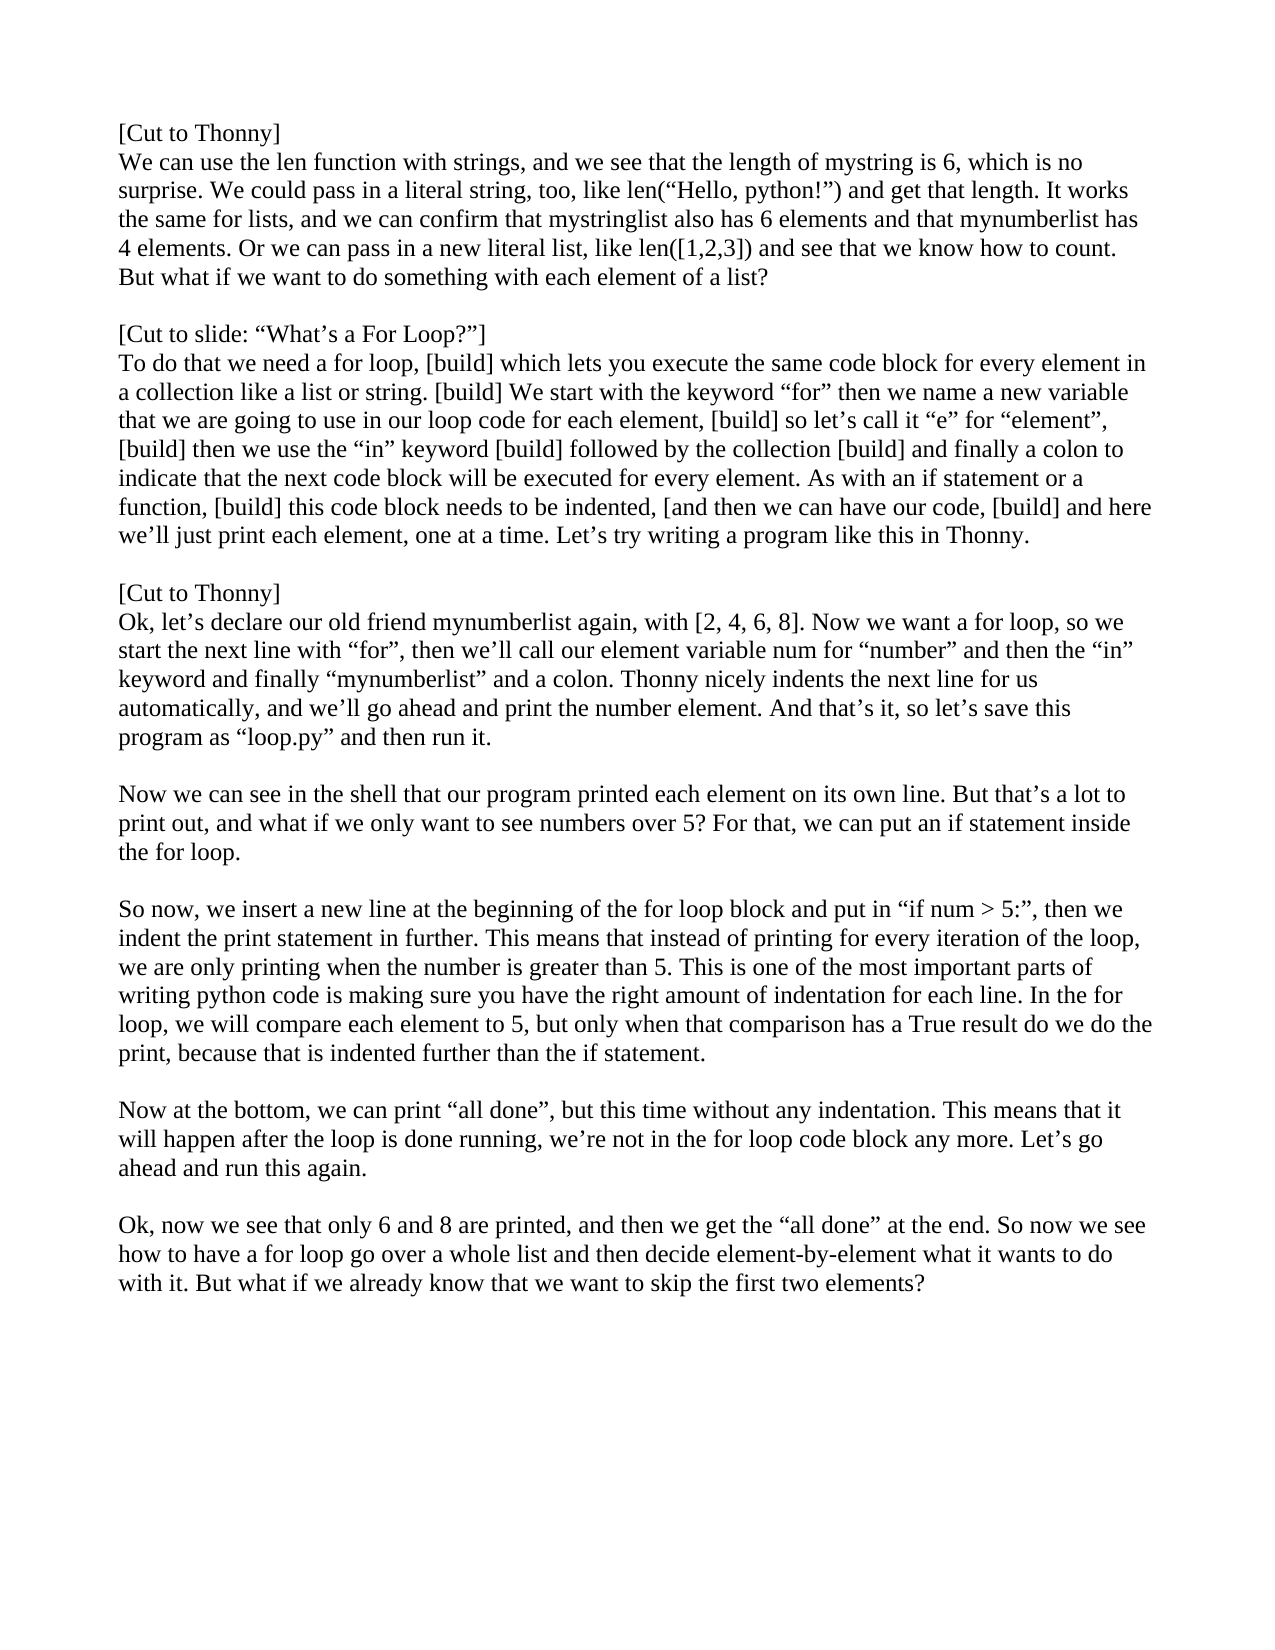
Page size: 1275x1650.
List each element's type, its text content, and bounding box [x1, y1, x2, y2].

text We can use the len function with strings, and we see that the length of mystring is 6, which is no surprise. We could pass in a literal string, too, like len(“Hello, python!”) and get that length. It works the same for lists, and we can confirm that mystringlist also has 6 elements and that mynumberlist has 4 elements. Or we can pass in a new literal list, like len([1,2,3]) and see that we know how to count. But what if we want to do something with each element of a list? [118, 147, 1157, 291]
text [Cut to slide: “What’s a For Loop?”] [118, 319, 1157, 348]
text [Cut to Thonny] [118, 118, 1157, 147]
text Ok, let’s declare our old friend mynumberlist again, with [2, 4, 6, 8]. Now we want a for loop, so we start the next line with “for”, then we’ll call our element variable num for “number” and then the “in” keyword and finally “mynumberlist” and a colon. Thonny nicely indents the next line for us automatically, and we’ll go ahead and print the number element. And that’s it, so let’s save this program as “loop.py” and then run it. [118, 607, 1157, 751]
text So now, we insert a new line at the beginning of the for loop block and put in “if num > 5:”, then we indent the print statement in further. This means that instead of printing for every iteration of the loop, we are only printing when the number is greater than 5. This is one of the most important parts of writing python code is making sure you have the right amount of indentation for each line. In the for loop, we will compare each element to 5, but only when that comparison has a True result do we do the print, because that is indented further than the if statement. [118, 894, 1157, 1067]
text Now at the bottom, we can print “all done”, but this time without any indentation. This means that it will happen after the loop is done running, we’re not in the for loop code block any more. Let’s go ahead and run this again. [118, 1096, 1157, 1182]
text Now we can see in the shell that our program printed each element on its own line. But that’s a lot to print out, and what if we only want to see numbers over 5? For that, we can put an if statement inside the for loop. [118, 779, 1157, 866]
text To do that we need a for loop, [build] which lets you execute the same code block for every element in a collection like a list or string. [build] We start with the keyword “for” then we name a new variable that we are going to use in our loop code for each element, [build] so let’s call it “e” for “element”, [build] then we use the “in” keyword [build] followed by the collection [build] and finally a colon to indicate that the next code block will be executed for every element. As with an if statement or a function, [build] this code block needs to be indented, [and then we can have our code, [build] and here we’ll just print each element, one at a time. Let’s try writing a program like this in Thonny. [118, 348, 1157, 549]
text [Cut to Thonny] [118, 578, 1157, 607]
text Ok, now we see that only 6 and 8 are printed, and then we get the “all done” at the end. So now we see how to have a for loop go over a whole list and then decide element-by-element what it wants to do with it. But what if we already know that we want to skip the first two elements? [118, 1211, 1157, 1297]
